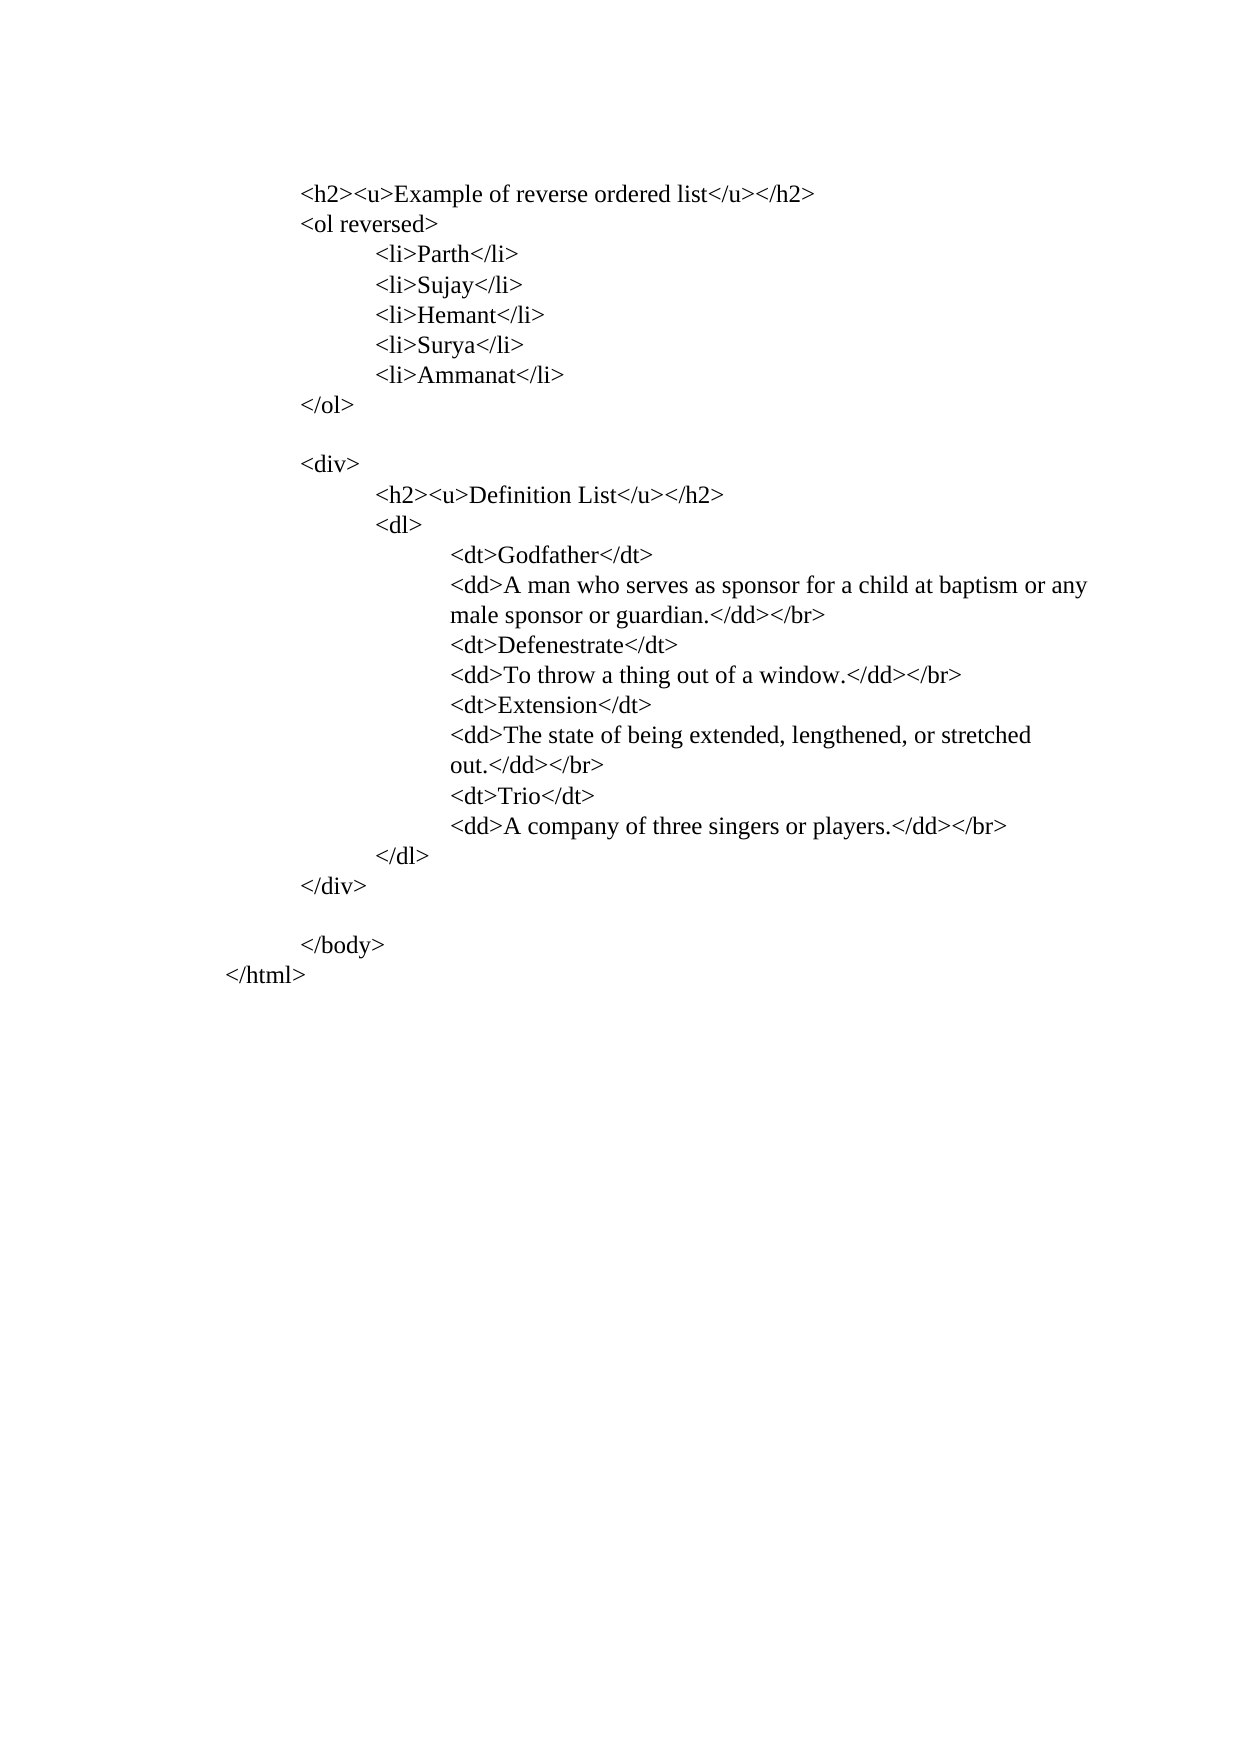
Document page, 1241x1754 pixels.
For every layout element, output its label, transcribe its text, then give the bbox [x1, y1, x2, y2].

text <dt>Godfather</dt> [150, 540, 1090, 569]
text <dt>Trio</dt> [150, 781, 1090, 809]
text <ol reversed> [150, 209, 1090, 238]
text <dt>Defenestrate</dt> [150, 630, 1090, 659]
text <h2><u>Definition List</u></h2> [150, 480, 1090, 508]
text <li>Hemant</li> [150, 300, 1090, 328]
text <li>Parth</li> [150, 239, 1090, 268]
text <div> [150, 449, 1090, 478]
text </body> [150, 931, 1090, 959]
text <dl> [150, 510, 1090, 538]
text <li>Sujay</li> [150, 270, 1090, 298]
text </div> [150, 871, 1090, 900]
text </html> [150, 961, 1090, 989]
text <dd>The state of being extended, lengthened, or stretched out.</dd></br> [450, 721, 1090, 779]
text <dd>A company of three singers or players.</dd></br> [150, 811, 1090, 839]
text <dd>A man who serves as sponsor for a child at baptism or any male sponsor or guardian.</dd></br> [450, 570, 1090, 629]
text <dd>To throw a thing out of a window.</dd></br> [150, 660, 1090, 689]
text </dl> [150, 841, 1090, 870]
text <li>Surya</li> [150, 330, 1090, 359]
text <li>Ammanat</li> [150, 360, 1090, 389]
text <dt>Extension</dt> [150, 690, 1090, 719]
text <h2><u>Example of reverse ordered list</u></h2> [150, 179, 1090, 208]
text </ol> [150, 390, 1090, 419]
